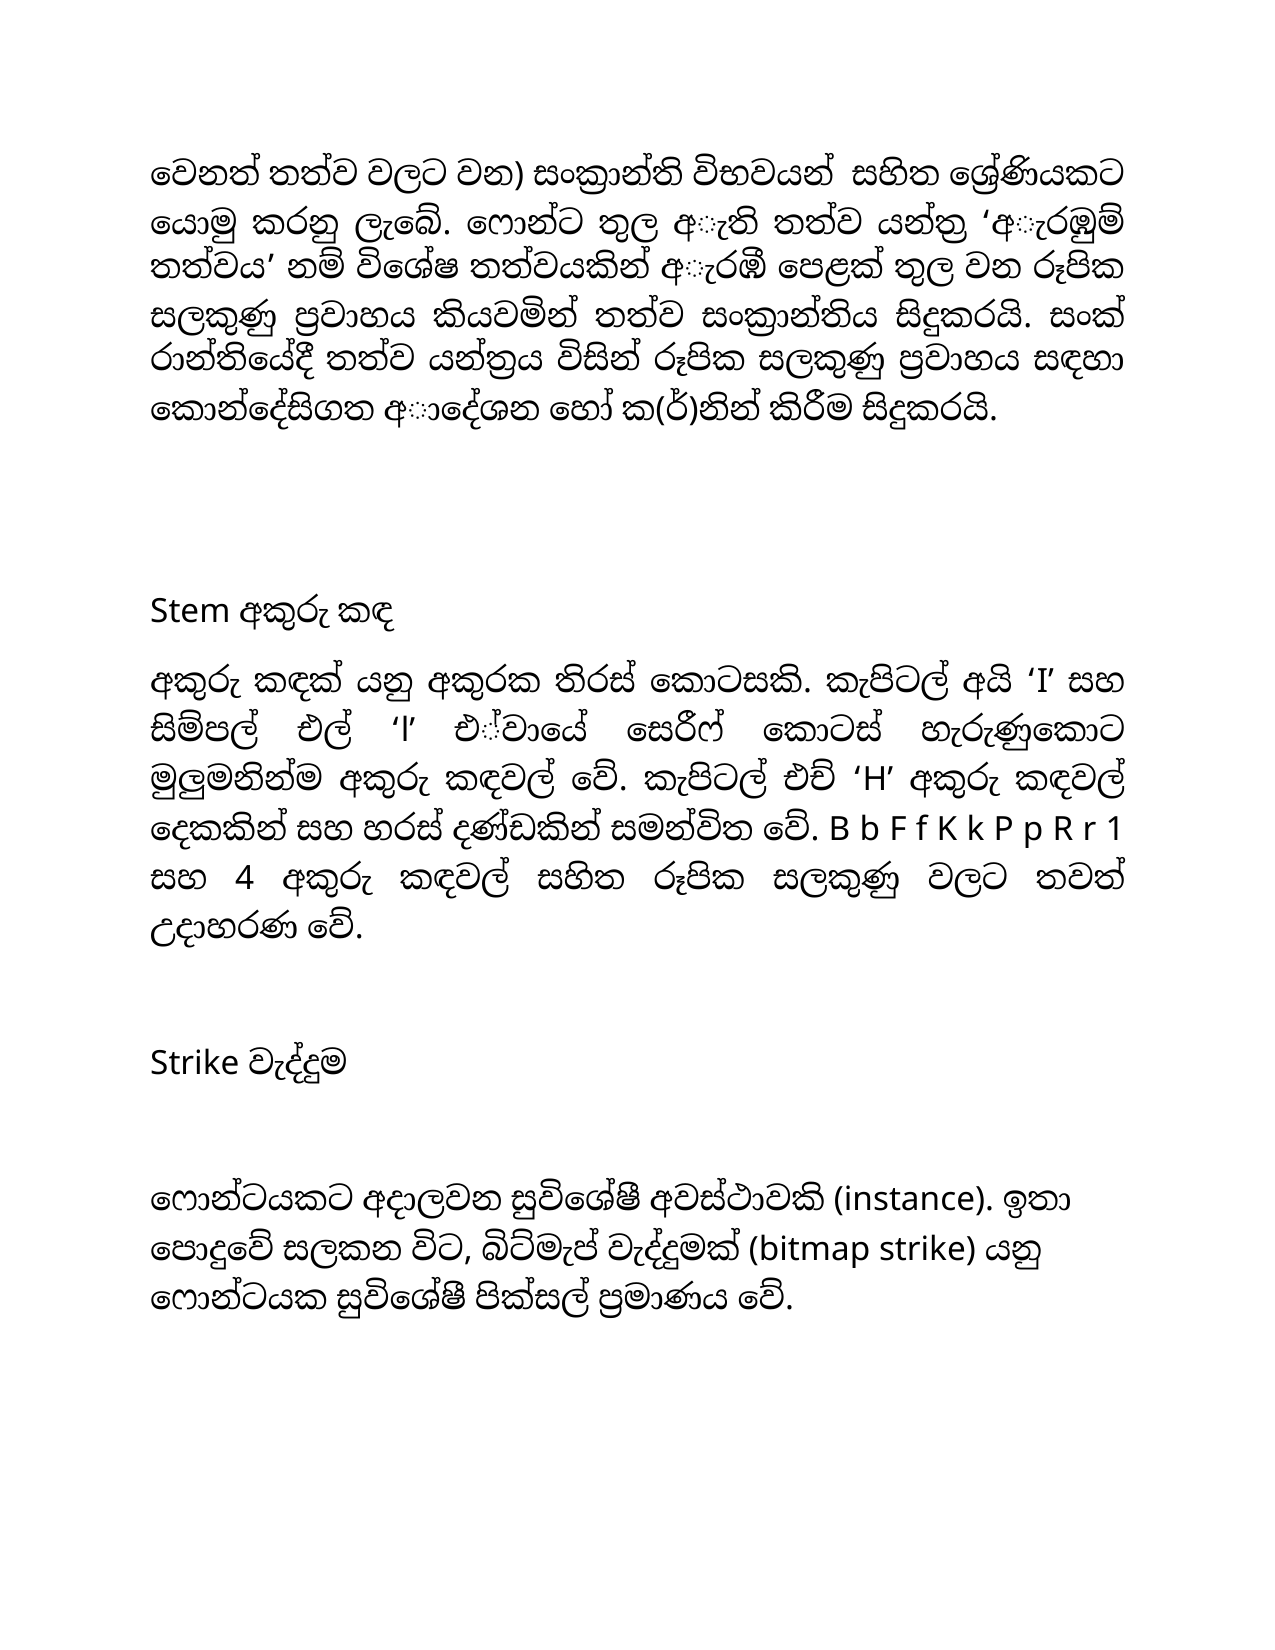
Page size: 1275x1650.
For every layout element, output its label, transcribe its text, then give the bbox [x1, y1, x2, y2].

text තත්ව යන්ත්‍රය තත්ව අඩංගු වගුවකින් සමන්විතය. ලැබෙන අාදානයට අනුරූපව පිළිවෙලින් එ් තත්ව (එම තත්වයටම හෝ වෙනත් තත්ව වලට වන) සංක්‍රාන්ති විභවයන් සහිත ශ්‍රේණියකට යොමු කරනු ලැබේ. ෆොන්ට තුල අැති තත්ව යන්ත්‍ර ‘අැරඹුම් තත්වය’ නම් විශේෂ තත්වයකින් අැරඹී පෙළක් තුල වන රූපික සලකුණු ප්‍රවාහය කියවමින් තත්ව සංක්‍රාන්තිය සිදුකරයි. සංක්‍රාන්තියේදී තත්ව යන්ත්‍රය විසින් රූපික සලකුණු ප්‍රවාහය සඳහා කොන්දේසිගත අාදේශන හෝ ක(ර්)නින් කිරීම සිදුකරයි. [150, 150, 1125, 433]
text ෆොන්ටයකට අදාලවන සුවිශේෂී අවස්ථාවකි (instance). ඉතා පොදුවේ සලකන විට, බිට්මැප් වැද්දුමක් (bitmap strike) යනු ෆොන්ටයක සුවිශේෂී පික්සල් ප්‍රමාණය වේ. [150, 1175, 1125, 1323]
text අකුරු කඳක් යනු අකුරක තිරස් කොටසකි. කැපිටල් අයි ‘I’ සහ සිම්පල් එල් ‘l’ එ්වායේ සෙරීෆ් කොටස් හැරුණුකොට මුලුමනින්ම අකුරු කඳවල් වේ. කැපිටල් එච් ‘H’ අකුරු කඳවල් දෙකකින් සහ හරස් දණ්ඩකින් සමන්විත වේ. B b F f K k P p R r 1 සහ 4 අකුරු කඳවල් සහිත රූපික සලකුණු වලට තවත් උදාහරණ වේ. [150, 657, 1125, 952]
text Strike වැද්දුම [150, 1039, 1125, 1088]
text Stem අකුරු කඳ [150, 587, 1125, 636]
